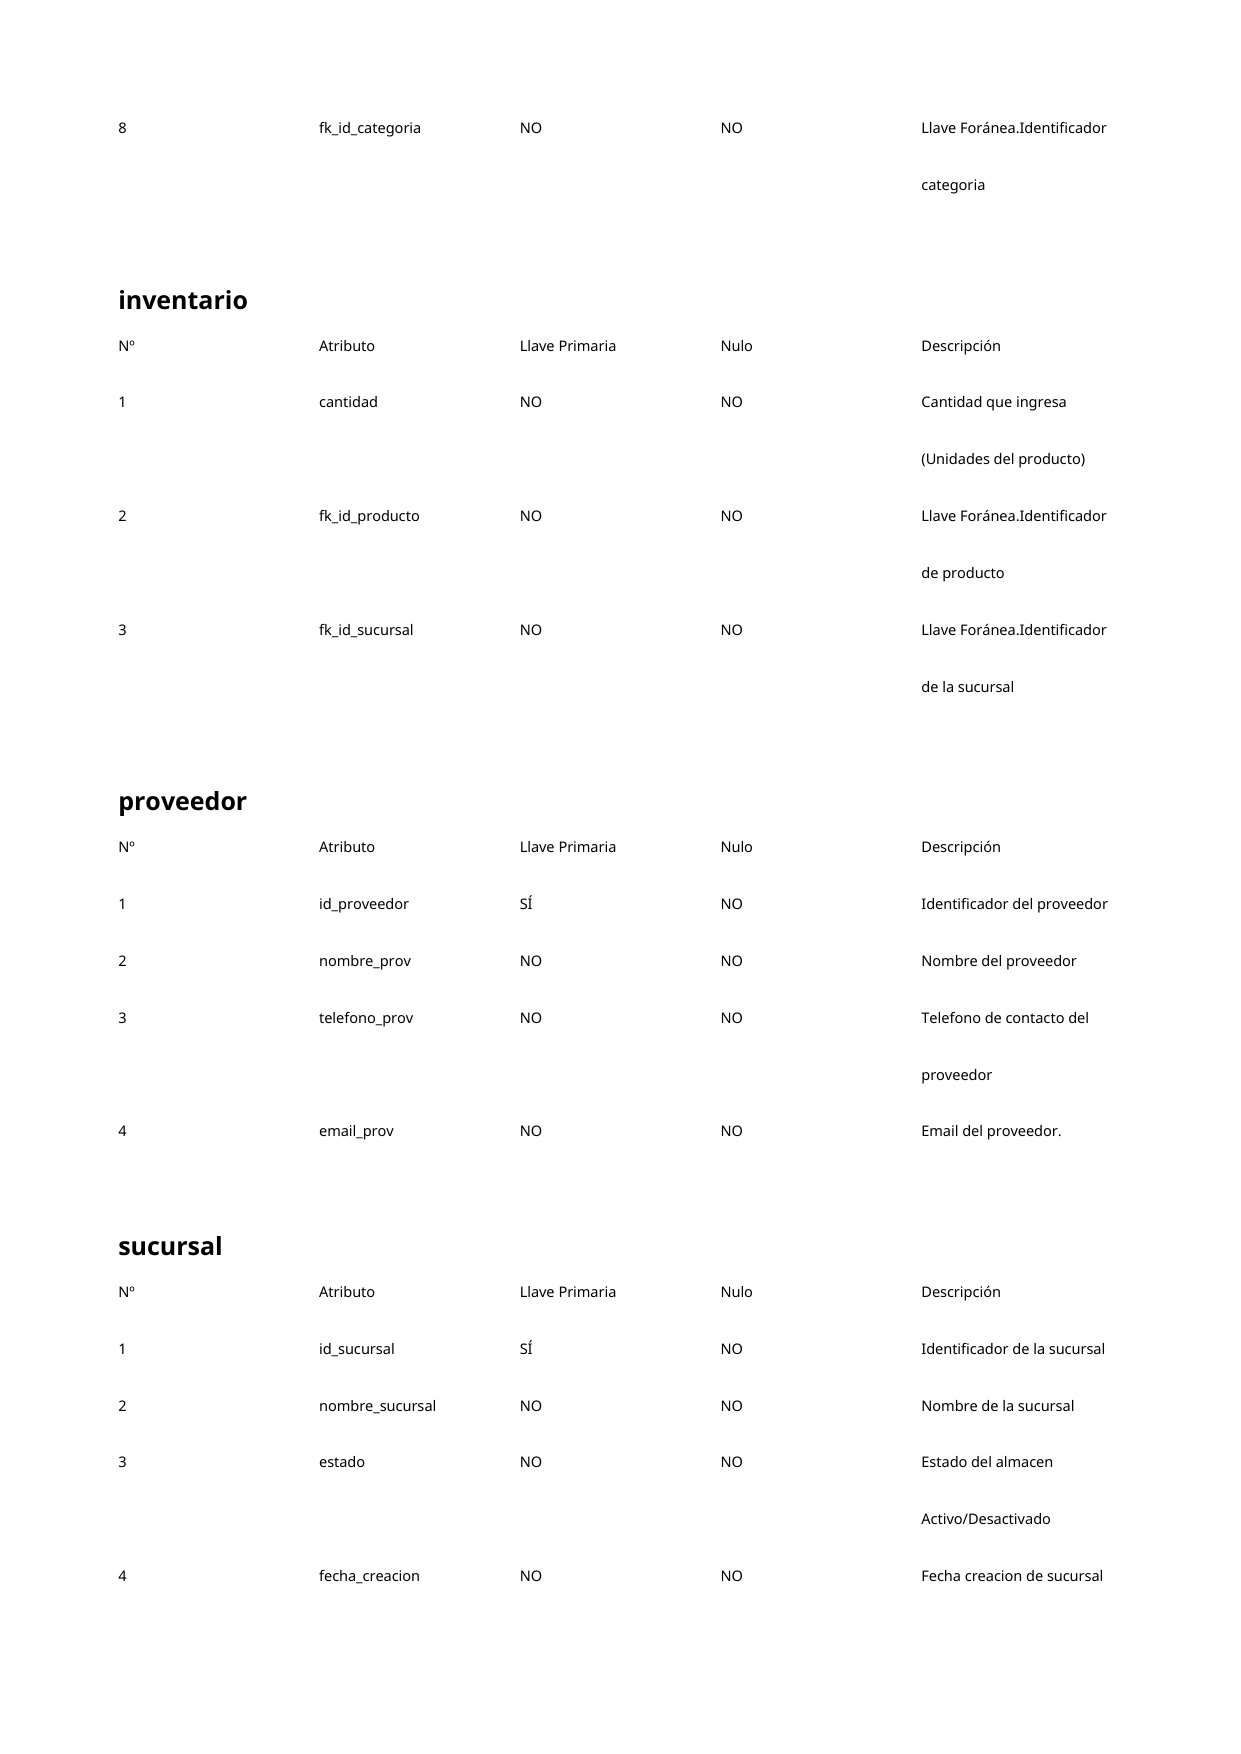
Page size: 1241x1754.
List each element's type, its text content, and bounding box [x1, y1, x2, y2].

table_cell estado [319, 1452, 519, 1566]
table_cell NO [720, 894, 921, 951]
table_cell 4 [118, 1566, 319, 1623]
table_header Nº [118, 1282, 319, 1338]
table_cell NO [520, 506, 720, 620]
table_cell Llave Foránea.Identificador categoria [921, 118, 1122, 232]
table_cell SÍ [520, 1339, 720, 1395]
table_header Nulo [720, 335, 921, 392]
table_cell Identificador del proveedor [921, 894, 1122, 951]
table_cell 3 [118, 1452, 319, 1566]
table_cell NO [520, 1121, 720, 1178]
table_cell 4 [118, 1121, 319, 1178]
table_header Atributo [319, 837, 519, 894]
table_cell NO [520, 392, 720, 506]
table_cell NO [720, 951, 921, 1007]
table_cell 1 [118, 894, 319, 951]
table_cell id_sucursal [319, 1339, 519, 1395]
text sucursal [118, 1229, 1122, 1263]
table_cell NO [520, 951, 720, 1007]
table_cell Llave Foránea.Identificador de la sucursal [921, 620, 1122, 733]
table_cell nombre_sucursal [319, 1395, 519, 1452]
table_header Atributo [319, 335, 519, 392]
table_cell 3 [118, 620, 319, 733]
table_cell SÍ [520, 894, 720, 951]
table_cell 1 [118, 392, 319, 506]
table_cell cantidad [319, 392, 519, 506]
table_cell fk_id_categoria [319, 118, 519, 232]
table_header Atributo [319, 1282, 519, 1338]
table_cell NO [720, 1566, 921, 1623]
table_cell 2 [118, 506, 319, 620]
table_cell email_prov [319, 1121, 519, 1178]
table_cell NO [720, 506, 921, 620]
table_cell Cantidad que ingresa (Unidades del producto) [921, 392, 1122, 506]
table_header Nº [118, 837, 319, 894]
table_cell 2 [118, 1395, 319, 1452]
table_cell Estado del almacen Activo/Desactivado [921, 1452, 1122, 1566]
table_cell 8 [118, 118, 319, 232]
table_cell Llave Foránea.Identificador de producto [921, 506, 1122, 620]
table_cell NO [720, 392, 921, 506]
table_cell NO [520, 1008, 720, 1121]
table_cell telefono_prov [319, 1008, 519, 1121]
table_header Llave Primaria [520, 1282, 720, 1338]
table_cell NO [720, 620, 921, 733]
table_header Nulo [720, 1282, 921, 1338]
table_header Llave Primaria [520, 335, 720, 392]
table_header Descripción [921, 335, 1122, 392]
table_header Nulo [720, 837, 921, 894]
table_cell 3 [118, 1008, 319, 1121]
table_cell NO [720, 1339, 921, 1395]
table_cell NO [520, 1566, 720, 1623]
table_cell fk_id_sucursal [319, 620, 519, 733]
table_cell NO [520, 1452, 720, 1566]
table_cell NO [720, 1452, 921, 1566]
table_header Nº [118, 335, 319, 392]
table_cell fecha_creacion [319, 1566, 519, 1623]
table_header Descripción [921, 1282, 1122, 1338]
text proveedor [118, 784, 1122, 818]
table_cell NO [720, 1121, 921, 1178]
table_header Descripción [921, 837, 1122, 894]
table_cell NO [520, 620, 720, 733]
table_cell Email del proveedor. [921, 1121, 1122, 1178]
text inventario [118, 282, 1122, 317]
table_cell fk_id_producto [319, 506, 519, 620]
table_cell Nombre del proveedor [921, 951, 1122, 1007]
table_cell 2 [118, 951, 319, 1007]
table_cell 1 [118, 1339, 319, 1395]
table_cell Nombre de la sucursal [921, 1395, 1122, 1452]
table_header Llave Primaria [520, 837, 720, 894]
table_cell id_proveedor [319, 894, 519, 951]
table_cell NO [520, 118, 720, 232]
table_cell Identificador de la sucursal [921, 1339, 1122, 1395]
table_cell Fecha creacion de sucursal [921, 1566, 1122, 1623]
table_cell NO [720, 1395, 921, 1452]
table_cell Telefono de contacto del proveedor [921, 1008, 1122, 1121]
table_cell nombre_prov [319, 951, 519, 1007]
table_cell NO [720, 118, 921, 232]
table_cell NO [720, 1008, 921, 1121]
table_cell NO [520, 1395, 720, 1452]
